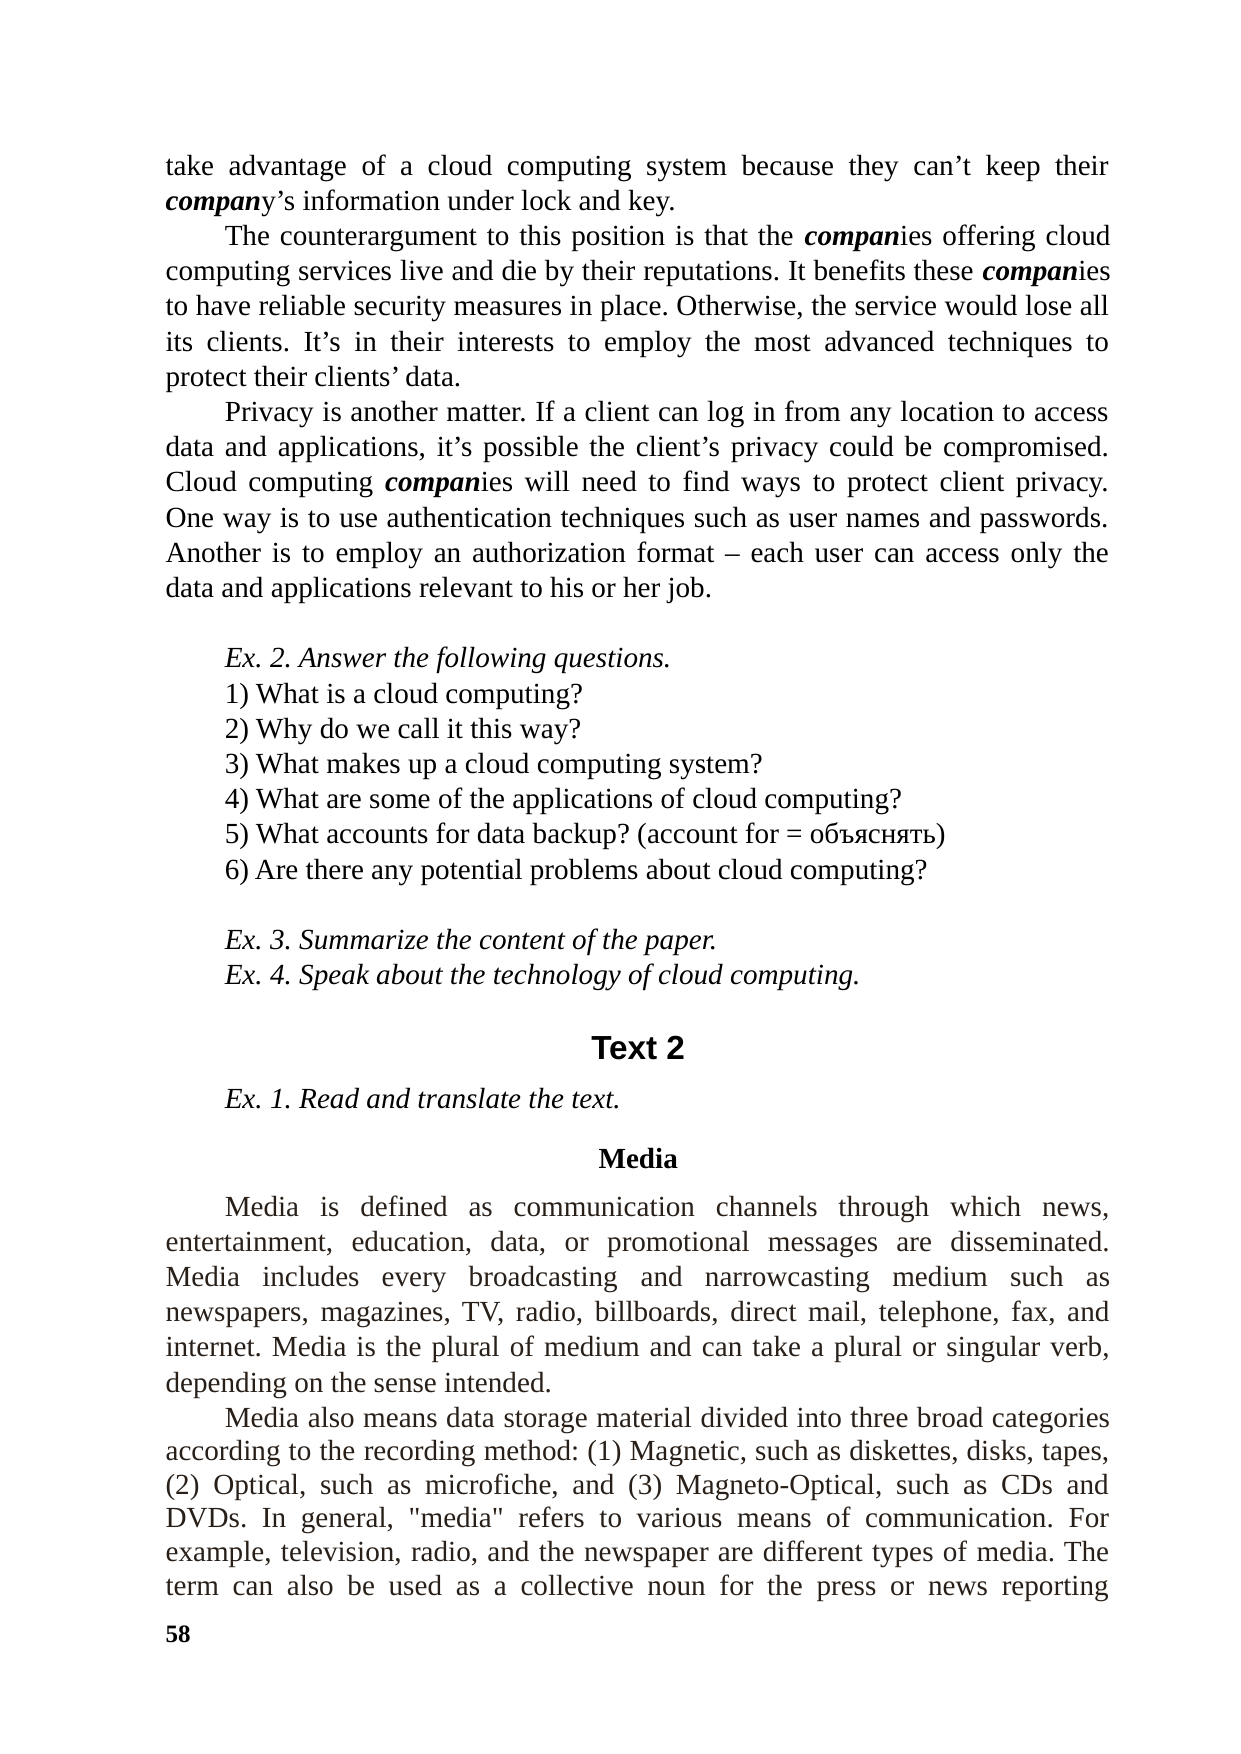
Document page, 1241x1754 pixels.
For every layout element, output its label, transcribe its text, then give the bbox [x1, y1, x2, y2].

text Media also means data storage material divided into three broad categories according to the recording method: (1) Magnetic, such as diskettes, disks, tapes, (2) Optical, such as microfiche, and (3) Magneto-Optical, such as CDs and DVDs. In general, "media" refers to various means of communication. For example, television, radio, and the newspaper are different types of media. The term can also be used as a collective noun for the press or news reporting [165, 1400, 1110, 1601]
text take advantage of a cloud computing system because they can’t keep their company’s information under lock and key. [165, 148, 1110, 216]
text 2) Why do we call it this way? [165, 711, 1110, 744]
text Media is defined as communication channels through which news, entertainment, education, data, or promotional messages are disseminated. Media includes every broadcasting and narrowcasting medium such as newspapers, magazines, TV, radio, billboards, direct mail, telephone, fax, and internet. Media is the plural of medium and can take a plural or singular verb, depending on the sense intended. [165, 1189, 1110, 1398]
text The counterargument to this position is that the companies offering cloud computing services live and die by their reputations. It benefits these companies to have reliable security measures in place. Otherwise, the service would lose all its clients. It’s in their interests to employ the most advanced techniques to protect their clients’ data. [165, 218, 1110, 392]
text Ex. 3. Summarize the content of the paper. [165, 922, 1110, 956]
text 6) Are there any potential problems about cloud computing? [165, 852, 1110, 885]
text Ex. 1. Read and translate the text. [165, 1081, 1110, 1114]
text 4) What are some of the applications of cloud computing? [165, 781, 1110, 815]
text Privacy is another matter. If a client can log in from any location to access data and applications, it’s possible the client’s privacy could be compromised. Cloud computing companies will need to find ways to protect client privacy. One way is to use authentication techniques such as user names and passwords. Another is to employ an authorization format – each user can access only the data and applications relevant to his or her job. [165, 394, 1110, 604]
text Ex. 2. Answer the following questions. [165, 641, 1110, 674]
text Media [165, 1141, 1110, 1174]
text 5) What accounts for data backup? (account for = объяснять) [165, 817, 1110, 850]
text Ex. 4. Speak about the technology of cloud computing. [165, 957, 1110, 991]
text 1) What is a cloud computing? [165, 676, 1110, 709]
text 3) What makes up a cloud computing system? [165, 746, 1110, 780]
text Text 2 [165, 1028, 1110, 1066]
